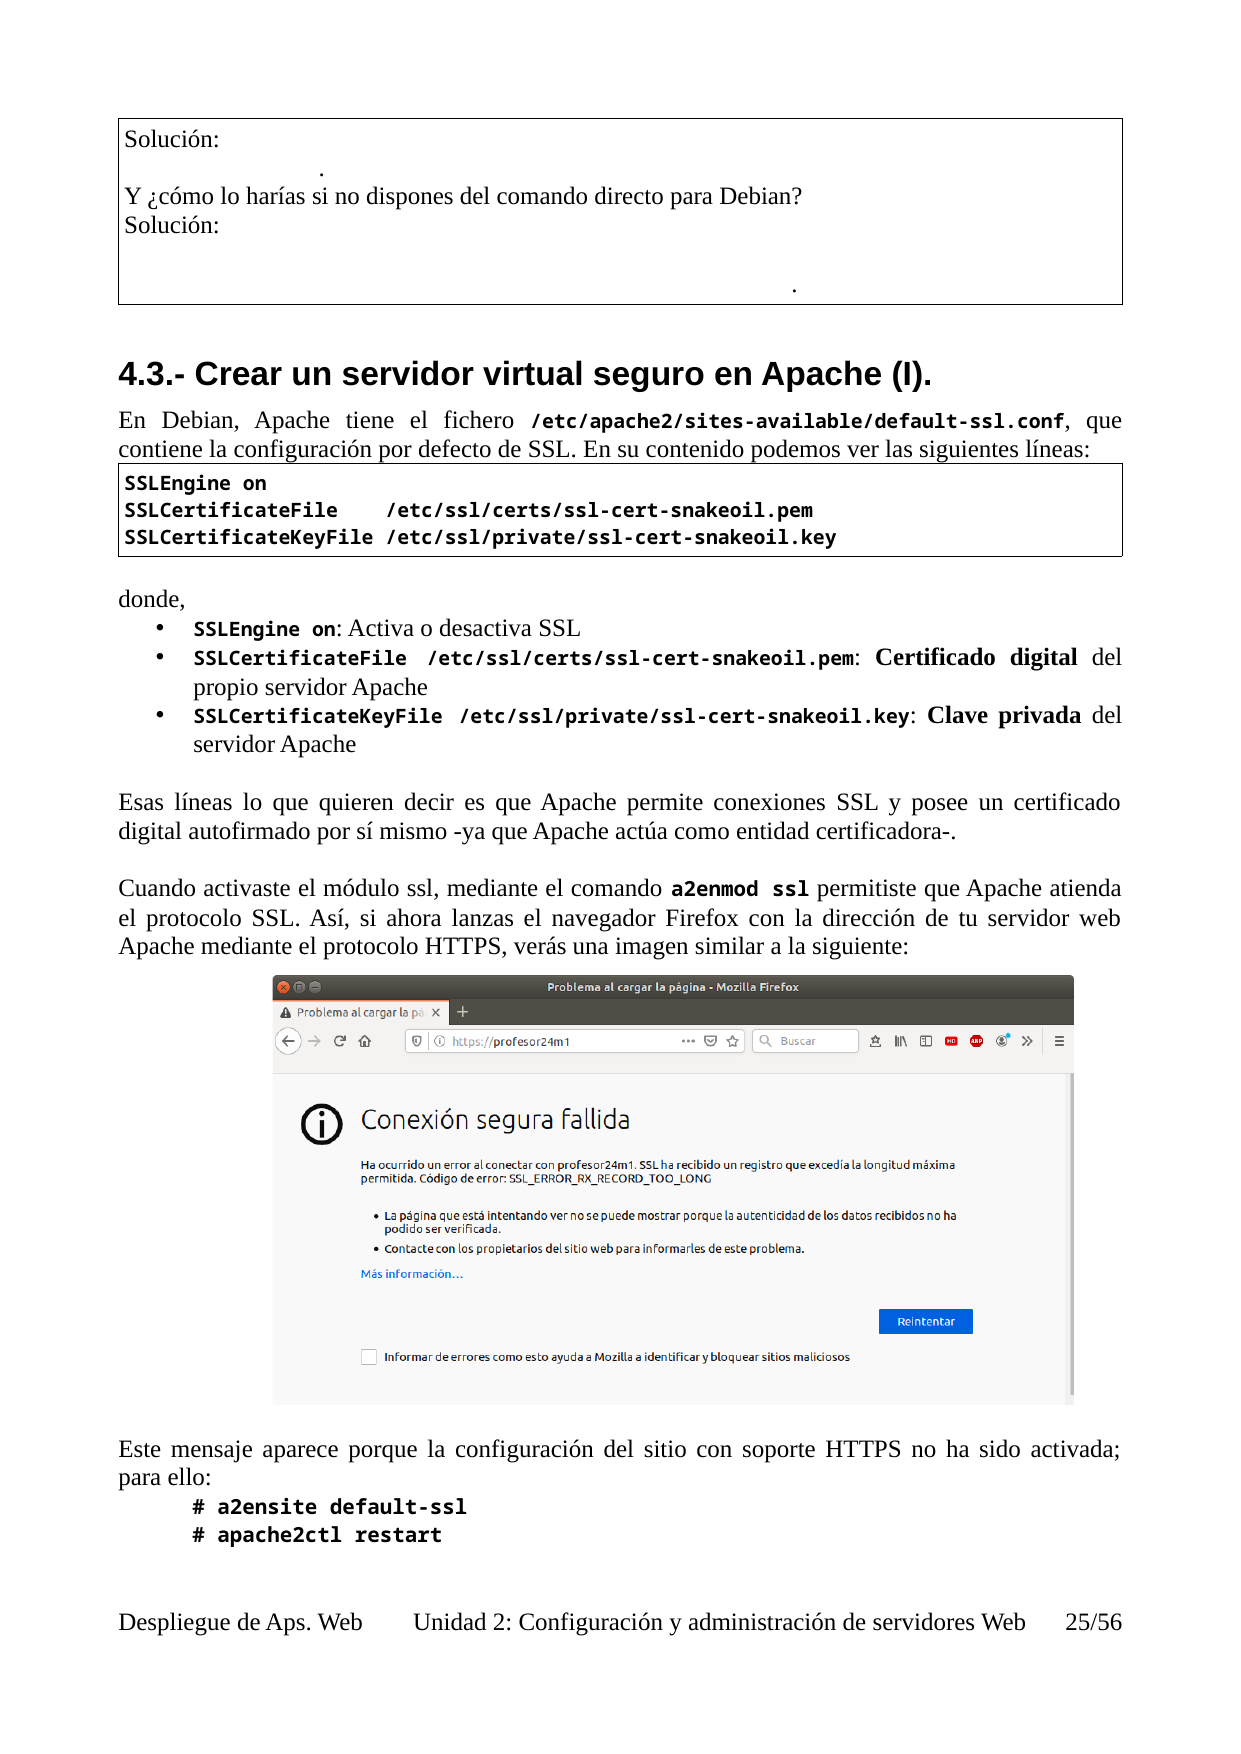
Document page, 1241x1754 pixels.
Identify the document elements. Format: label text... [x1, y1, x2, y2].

table_header SSLEngine on SSLCertificateFile /etc/ssl/certs/ssl-cert-snakeoil.pem SSLCertificateKeyFile /etc/ssl/private/ssl-cert-snakeoil.key [119, 464, 1122, 556]
list SSLEngine on: Activa o desactiva SSL [156, 613, 1122, 642]
text Cuando activaste el módulo ssl, mediante el comando a2enmod ssl permitiste que Apache atienda el protocolo SSL. Así, si ahora lanzas el navegador Firefox con la dirección de tu servidor web Apache mediante el protocolo HTTPS, verás una imagen similar a la siguiente: [118, 873, 1122, 960]
text # a2ensite default-ssl [118, 1491, 1122, 1521]
table_header Solución: Mediante el comando a2dismod ssl y recargando el servicio Apache: apache2ctl graceful ó apache2ctl restart. Y ¿cómo lo harías si no dispones del comando directo para Debian? Solución: Quitando los enlaces existentes en mods-enabled que apuntan a los archivos ssl correspondientes de la carpeta mods-available , rm /etc/apache2/mods-enabled/ssl.* y recargando el servicio Apache (p. ej. service apache2 restart). [119, 119, 1122, 304]
text Esas líneas lo que quieren decir es que Apache permite conexiones SSL y posee un certificado digital autofirmado por sí mismo -ya que Apache actúa como entidad certificadora-. [118, 787, 1122, 844]
picture [272, 975, 1074, 1405]
list SSLCertificateFile /etc/ssl/certs/ssl-cert-snakeoil.pem: Certificado digital del propio servidor Apache [156, 642, 1122, 700]
text En Debian, Apache tiene el fichero /etc/apache2/sites-available/default-ssl.conf, que contiene la configuración por defecto de SSL. En su contenido podemos ver las siguientes líneas: [118, 405, 1122, 463]
text Este mensaje aparece porque la configuración del sitio con soporte HTTPS no ha sido activada; para ello: [118, 1434, 1122, 1491]
subtitle 4.3.- Crear un servidor virtual seguro en Apache (I). [118, 354, 1122, 393]
text # apache2ctl restart [118, 1521, 1122, 1549]
list SSLCertificateKeyFile /etc/ssl/private/ssl-cert-snakeoil.key: Clave privada del servidor Apache [156, 700, 1122, 758]
text donde, [118, 584, 1122, 613]
